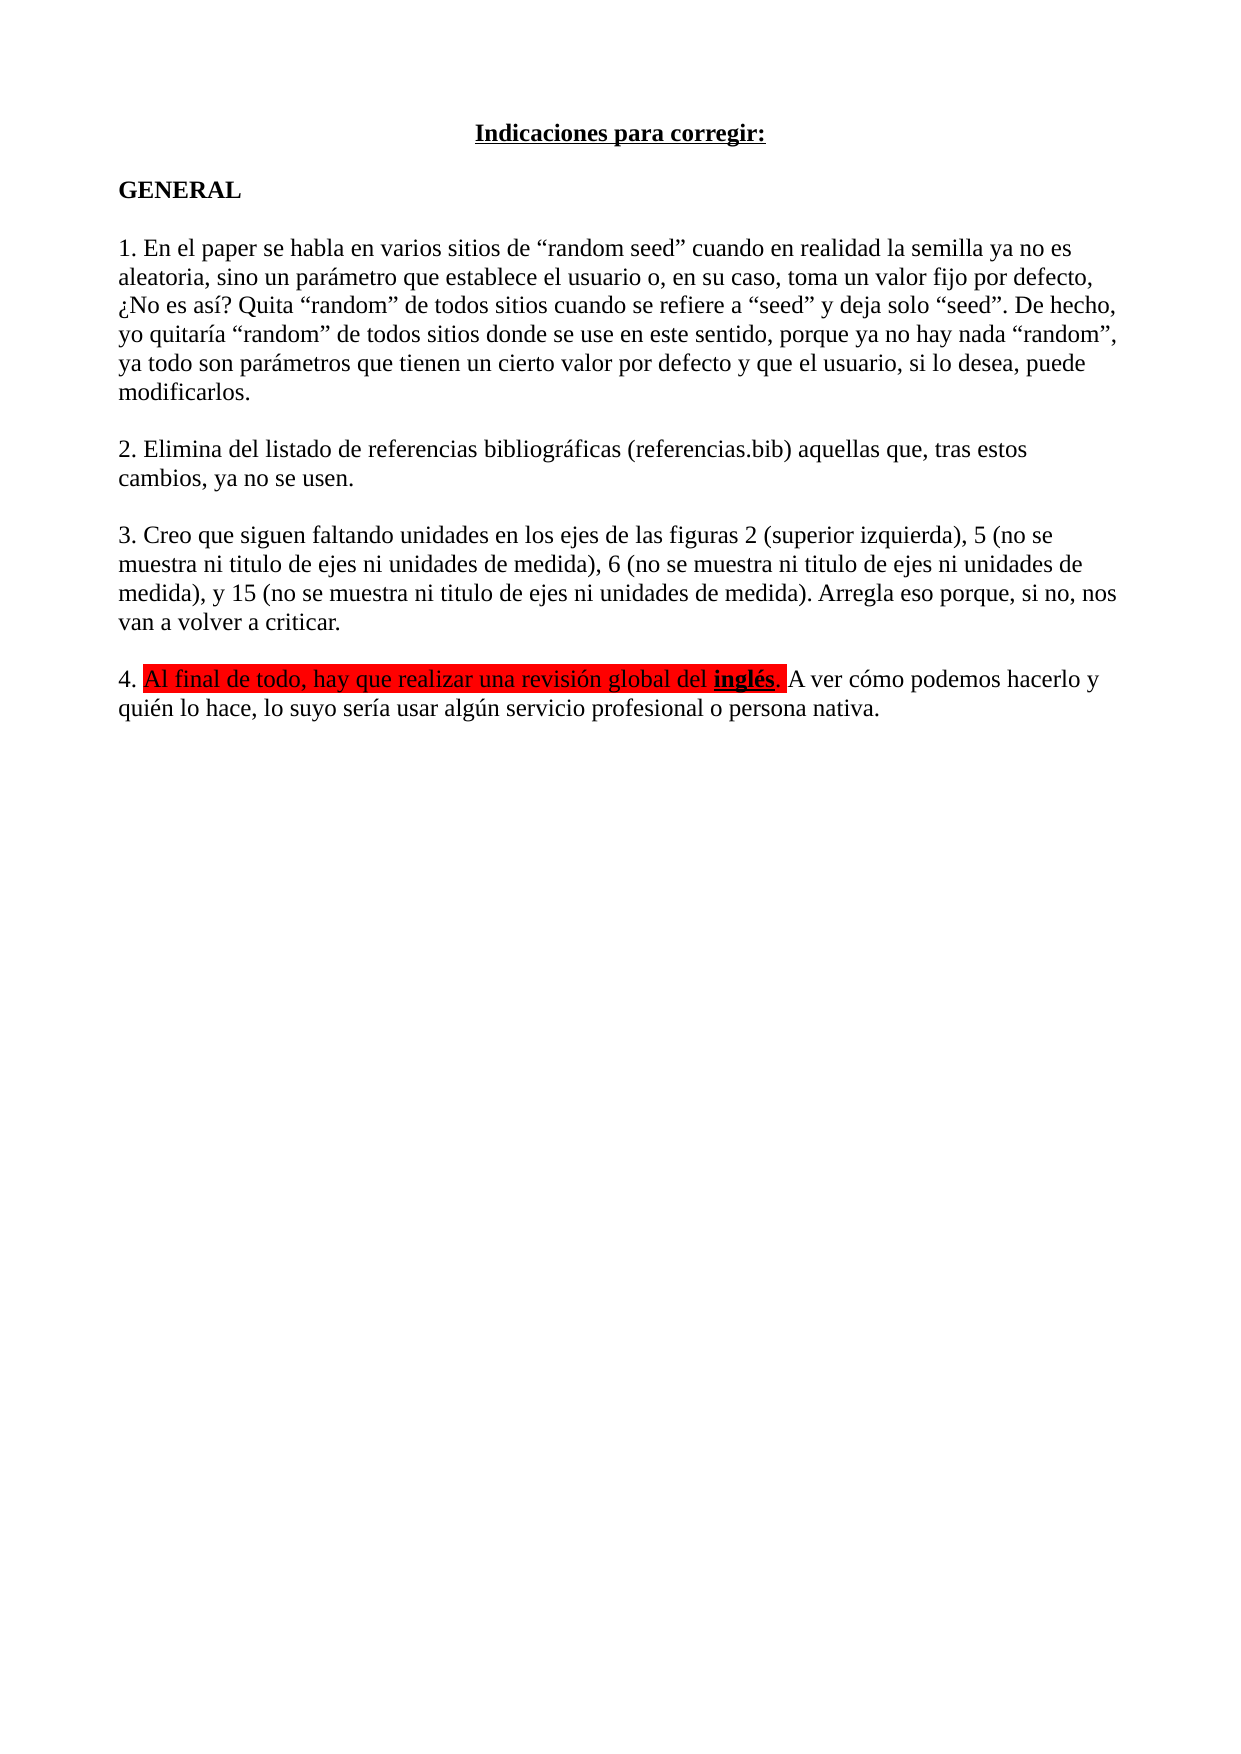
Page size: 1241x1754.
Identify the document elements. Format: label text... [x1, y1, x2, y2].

text 3. Creo que siguen faltando unidades en los ejes de las figuras 2 (superior izquierda), 5 (no se muestra ni titulo de ejes ni unidades de medida), 6 (no se muestra ni titulo de ejes ni unidades de medida), y 15 (no se muestra ni titulo de ejes ni unidades de medida). Arregla eso porque, si no, nos van a volver a criticar. [118, 521, 1122, 636]
text 1. En el paper se habla en varios sitios de “random seed” cuando en realidad la semilla ya no es aleatoria, sino un parámetro que establece el usuario o, en su caso, toma un valor fijo por defecto, ¿No es así? Quita “random” de todos sitios cuando se refiere a “seed” y deja solo “seed”. De hecho, yo quitaría “random” de todos sitios donde se use en este sentido, porque ya no hay nada “random”, ya todo son parámetros que tienen un cierto valor por defecto y que el usuario, si lo desea, puede modificarlos. [118, 233, 1122, 406]
text 4. Al final de todo, hay que realizar una revisión global del inglés. A ver cómo podemos hacerlo y quién lo hace, lo suyo sería usar algún servicio profesional o persona nativa. [118, 664, 1122, 722]
text Indicaciones para corregir: [118, 118, 1122, 147]
text GENERAL [118, 176, 1122, 204]
text 2. Elimina del listado de referencias bibliográficas (referencias.bib) aquellas que, tras estos cambios, ya no se usen. [118, 434, 1122, 492]
